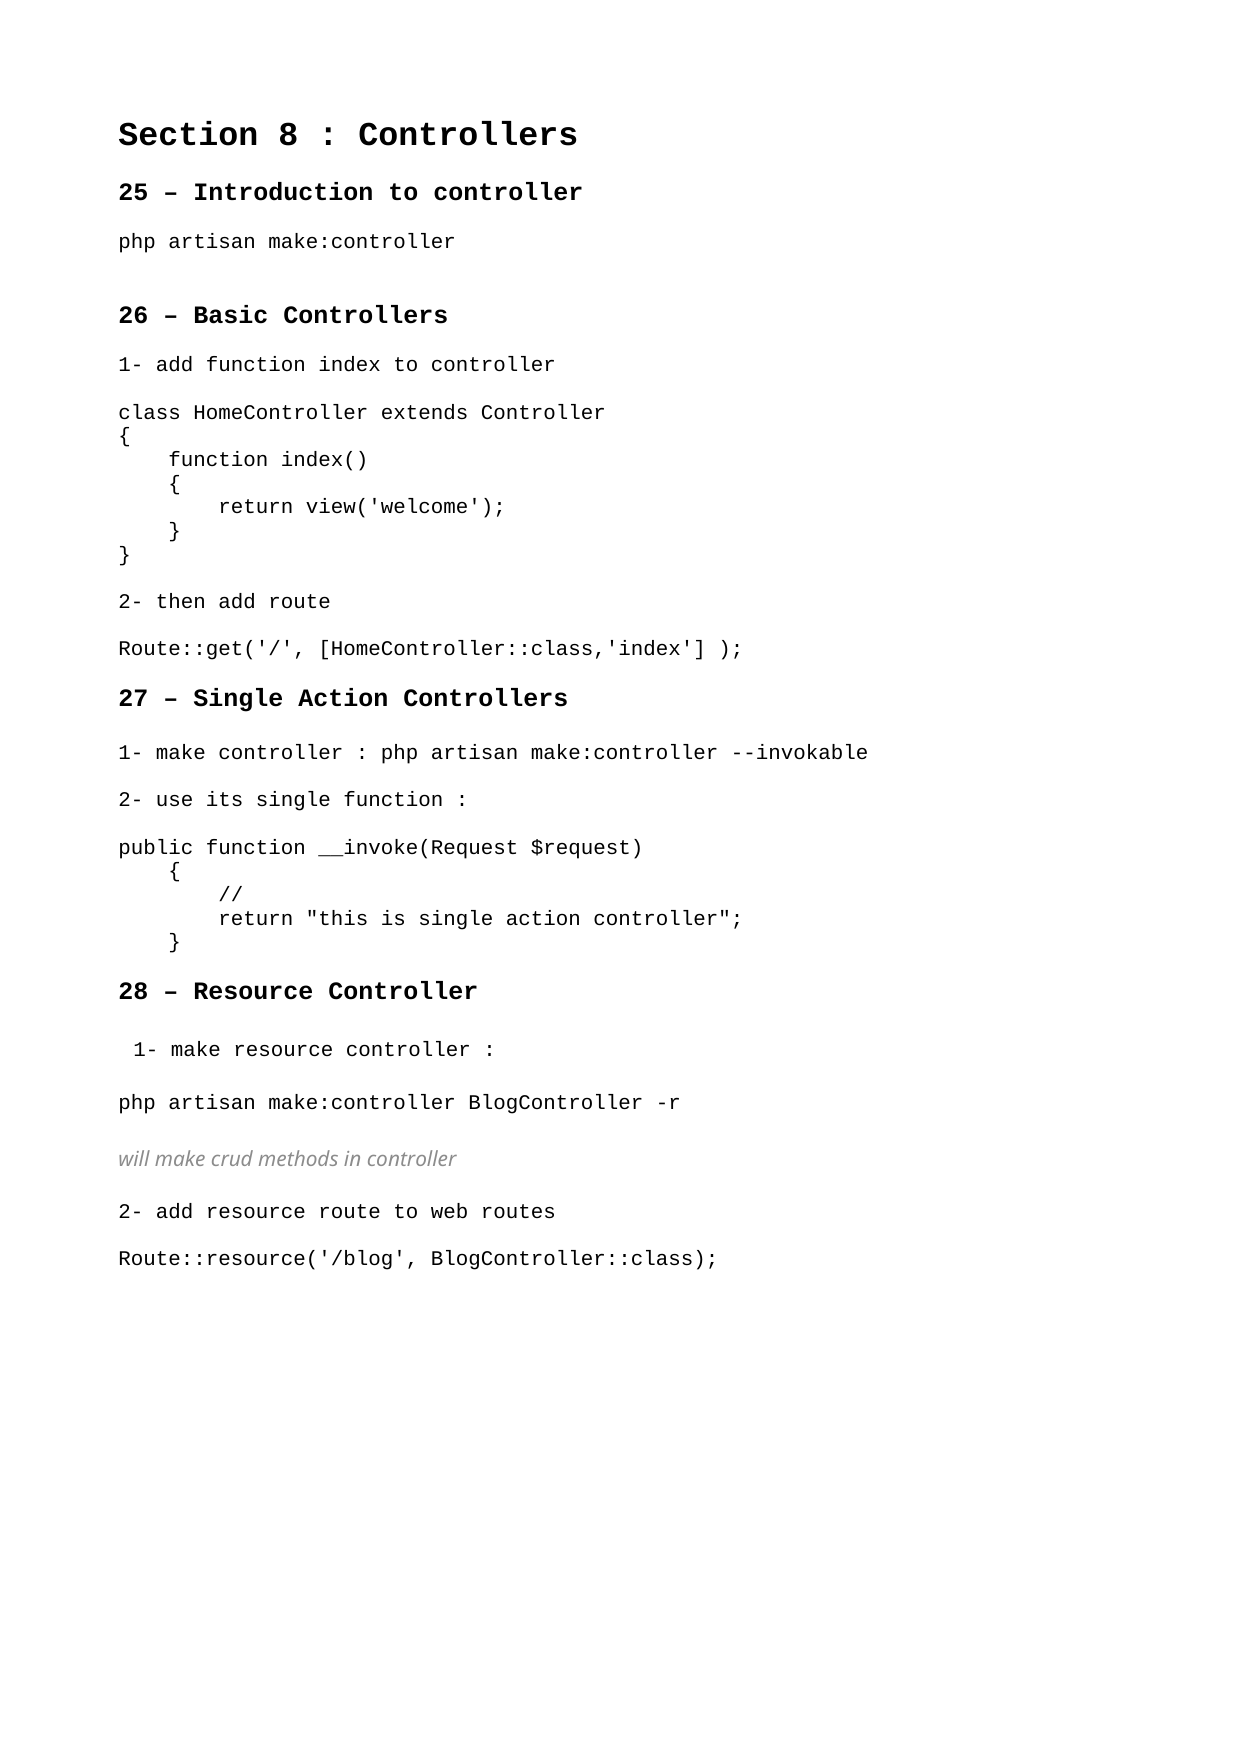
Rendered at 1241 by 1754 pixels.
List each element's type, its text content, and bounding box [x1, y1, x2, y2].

text { [118, 473, 1122, 496]
text return view('welcome'); [118, 496, 1122, 520]
text class HomeController extends Controller [118, 402, 1122, 425]
text php artisan make:controller [118, 232, 1122, 255]
text function index() [118, 449, 1122, 473]
text } [118, 931, 1122, 955]
text will make crud methods in controller [118, 1144, 1122, 1172]
text 1- make controller : php artisan make:controller --invokable [118, 742, 1122, 766]
text 25 – Introduction to controller [118, 179, 1122, 208]
text 2- then add route Route::get('/', [HomeController::class,'index'] ); [118, 591, 1122, 662]
text 1- make resource controller : [118, 1035, 1122, 1064]
text { [118, 425, 1122, 449]
text public function __invoke(Request $request) [118, 837, 1122, 860]
text { [118, 860, 1122, 884]
text } [118, 544, 1122, 567]
text 2- use its single function : [118, 789, 1122, 813]
text 1- add function index to controller [118, 354, 1122, 378]
text 27 – Single Action Controllers [118, 686, 1122, 714]
text 2- add resource route to web routes Route::resource('/blog', BlogController::class); [118, 1201, 1122, 1272]
text return "this is single action controller"; [118, 908, 1122, 931]
text 26 – Basic Controllers [118, 302, 1122, 331]
text // [118, 884, 1122, 908]
text } [118, 520, 1122, 544]
text php artisan make:controller BlogController -r [118, 1092, 1122, 1116]
text Section 8 : Controllers [118, 118, 1122, 156]
text 28 – Resource Controller [118, 979, 1122, 1007]
